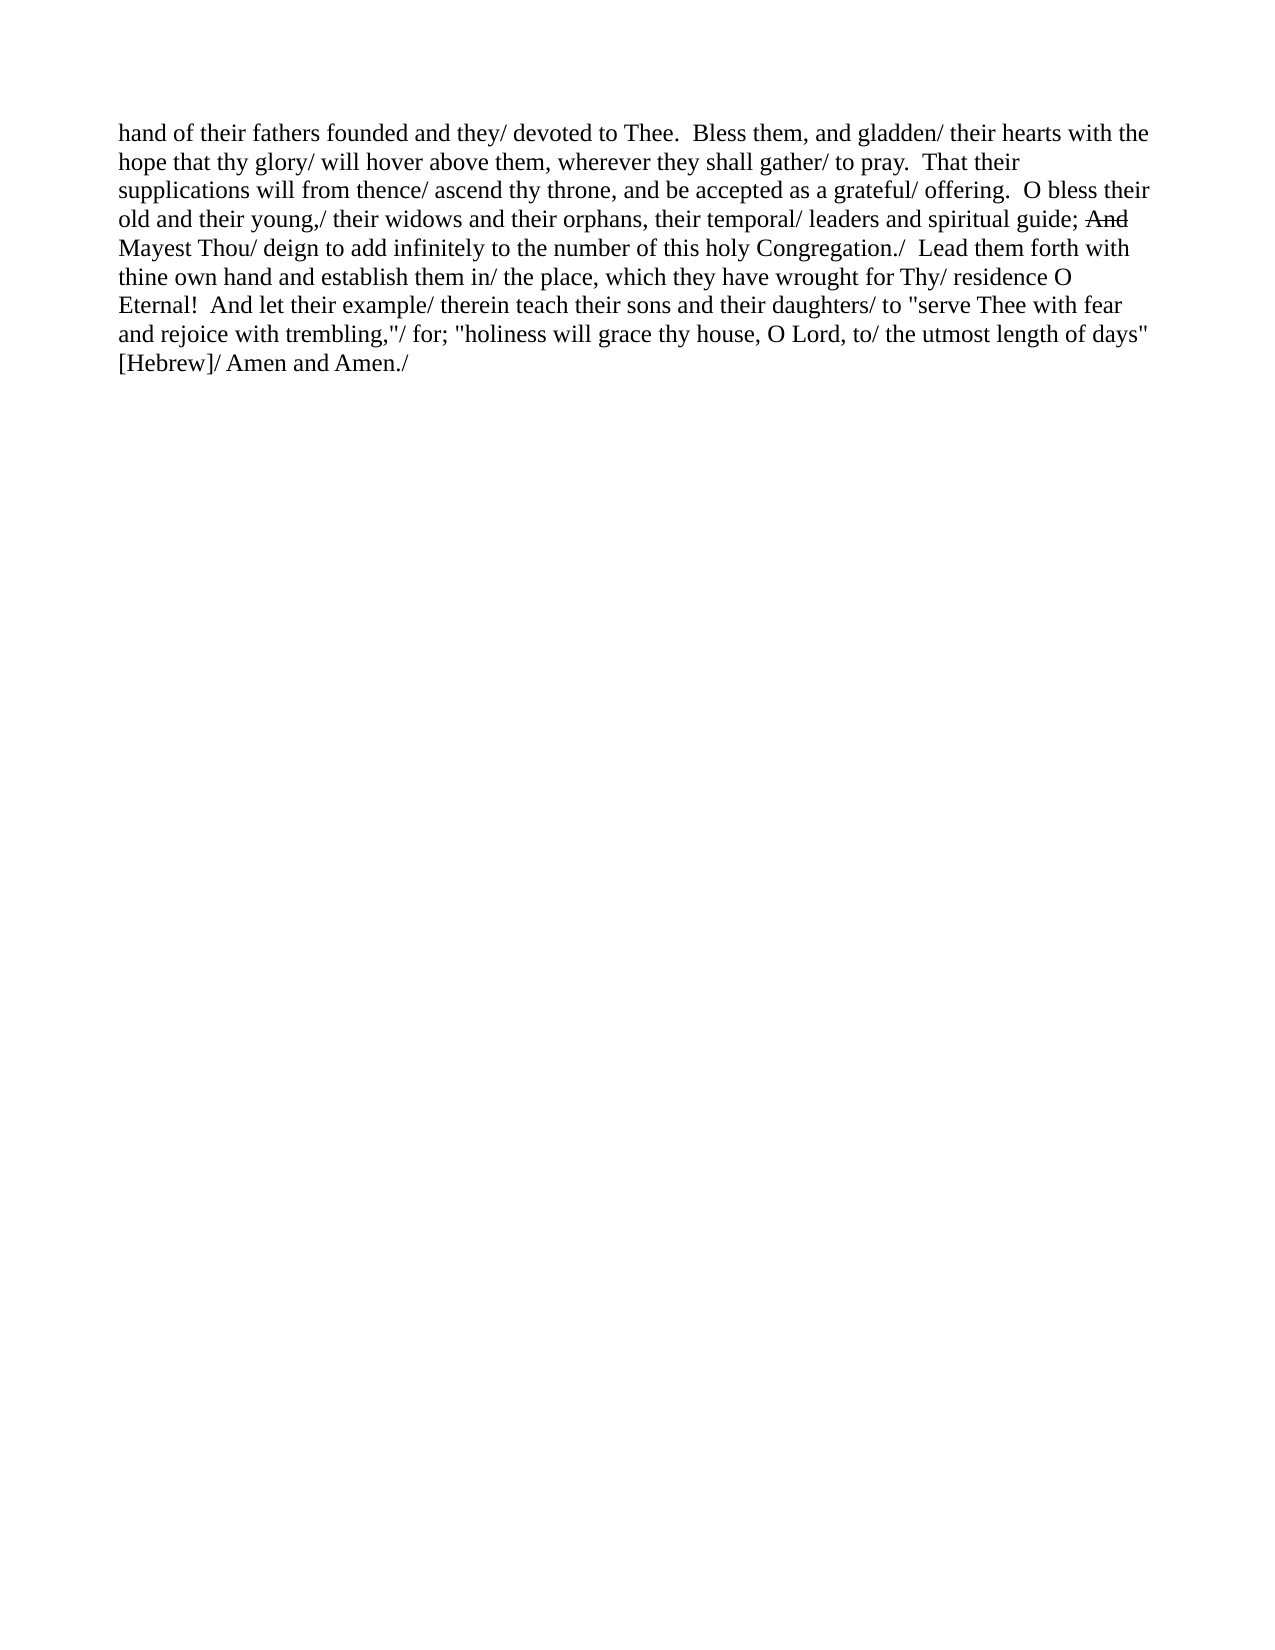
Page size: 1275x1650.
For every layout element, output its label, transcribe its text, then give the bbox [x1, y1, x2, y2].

text hand of their fathers founded and they/ devoted to Thee. Bless them, and gladden/ their hearts with the hope that thy glory/ will hover above them, wherever they shall gather/ to pray. That their supplications will from thence/ ascend thy throne, and be accepted as a grateful/ offering. O bless their old and their young,/ their widows and their orphans, their temporal/ leaders and spiritual guide; And Mayest Thou/ deign to add infinitely to the number of this holy Congregation./ Lead them forth with thine own hand and establish them in/ the place, which they have wrought for Thy/ residence O Eternal! And let their example/ therein teach their sons and their daughters/ to "serve Thee with fear and rejoice with trembling,"/ for; "holiness will grace thy house, O Lord, to/ the utmost length of days" [Hebrew]/ Amen and Amen./ [118, 118, 1157, 377]
